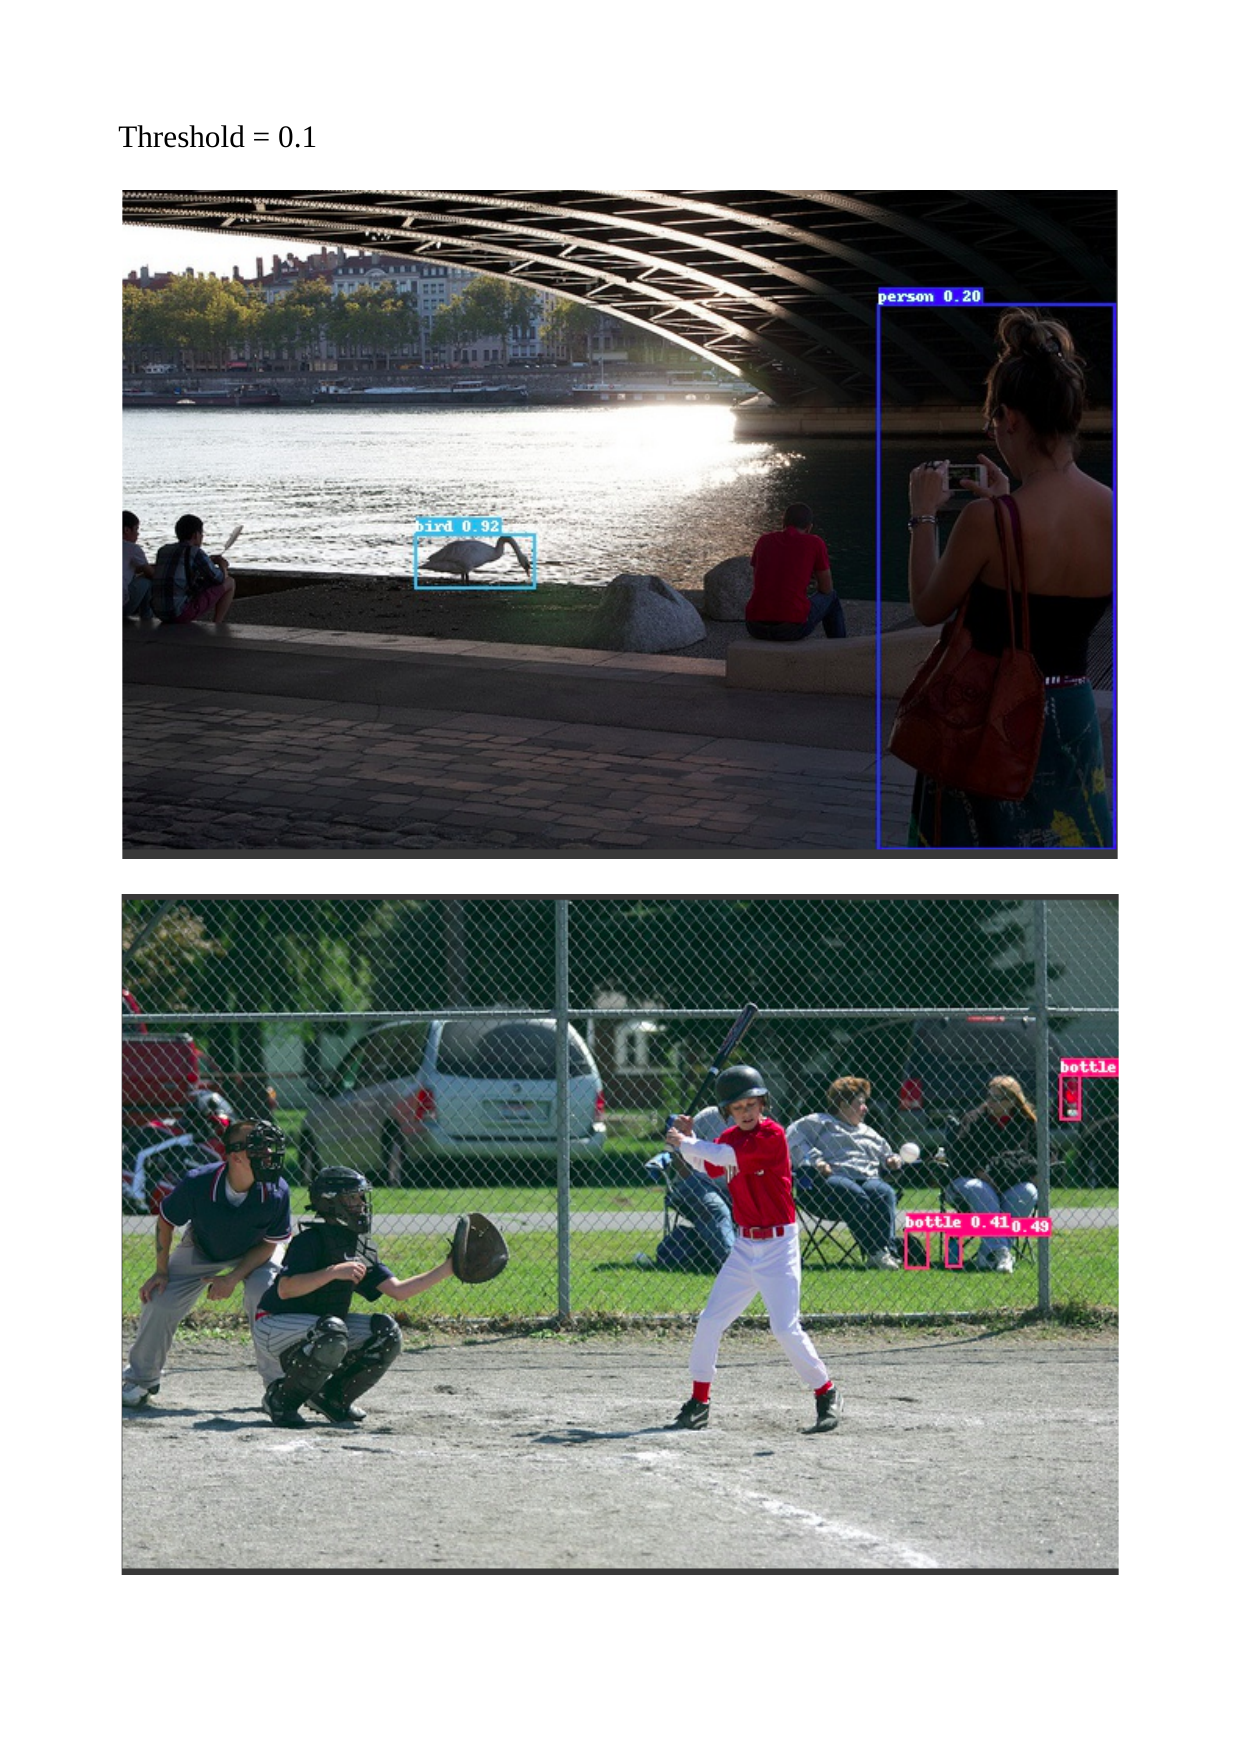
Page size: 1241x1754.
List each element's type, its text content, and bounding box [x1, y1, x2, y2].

text Threshold = 0.1 [118, 118, 1122, 154]
picture [122, 190, 1118, 859]
picture [121, 894, 1119, 1575]
